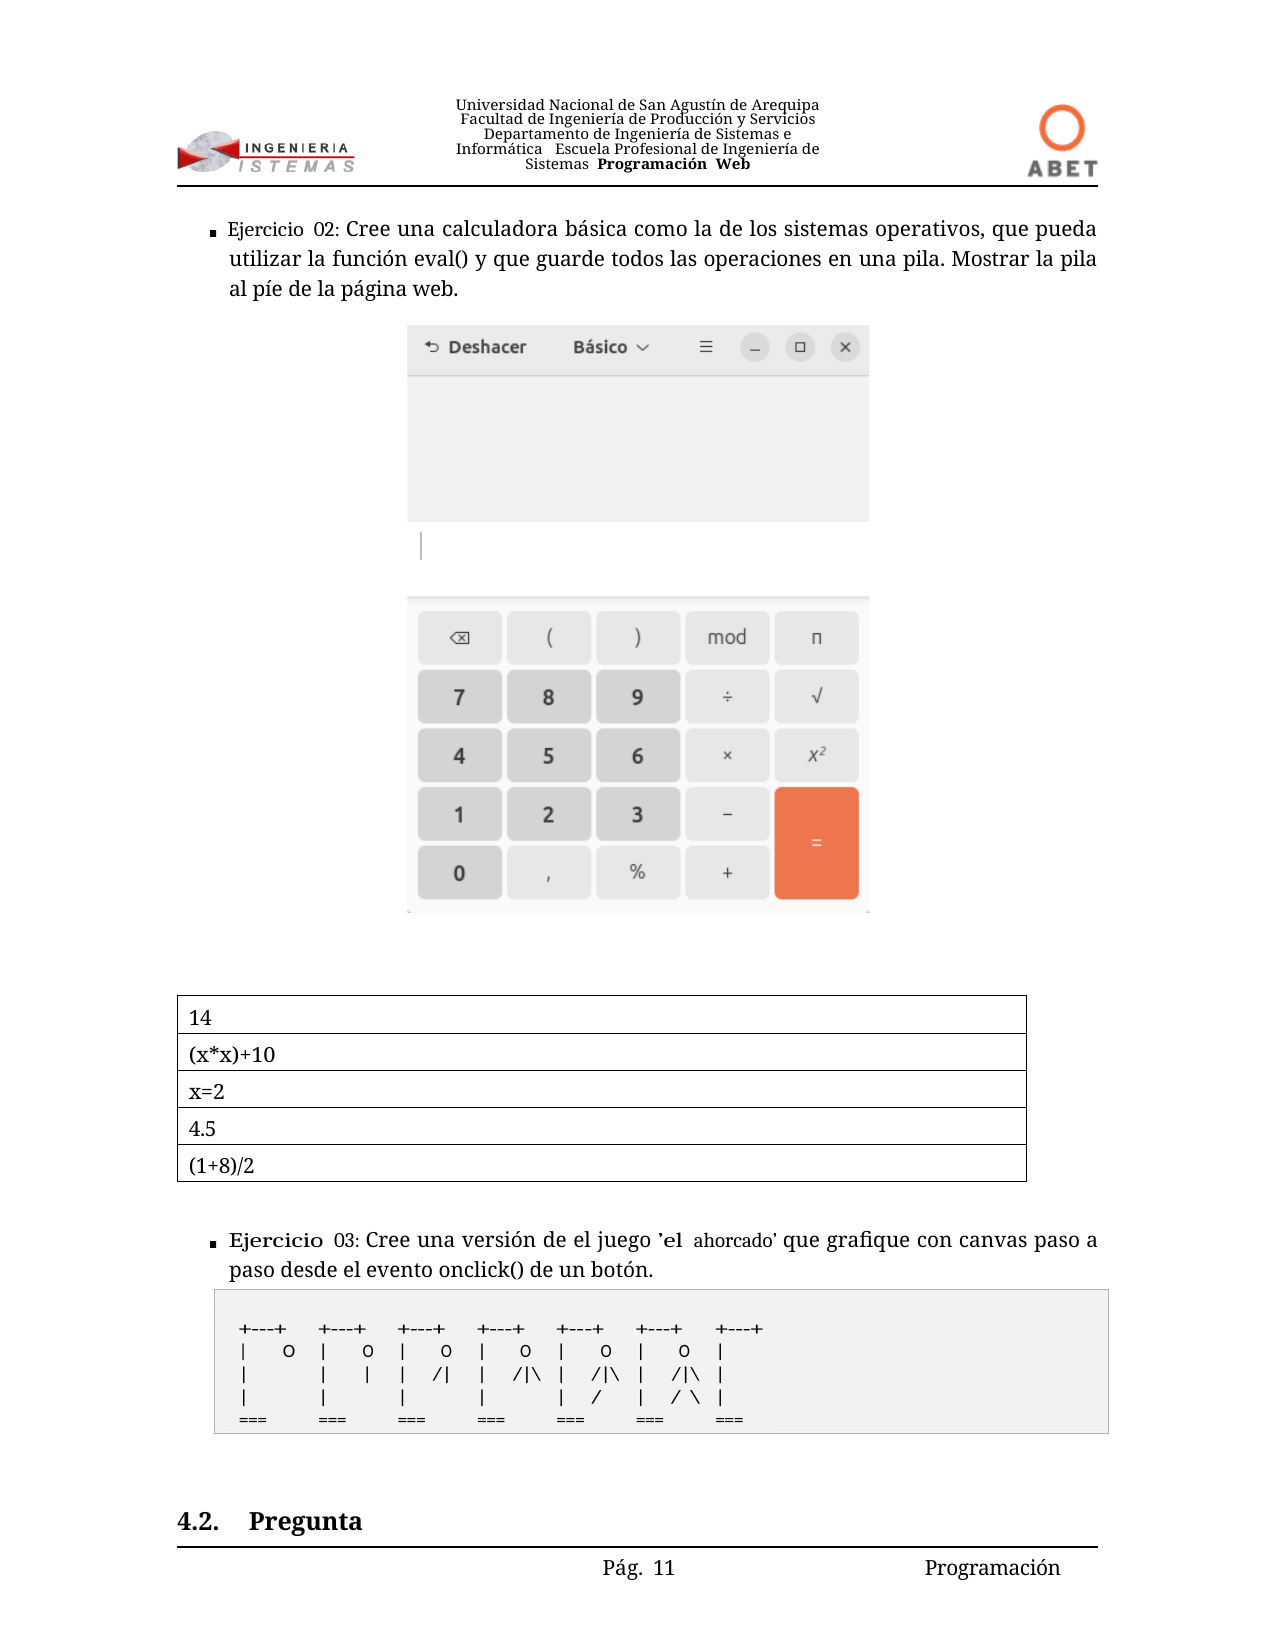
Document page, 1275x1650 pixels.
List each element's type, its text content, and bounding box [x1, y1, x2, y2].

table_cell (1+8)/2 [178, 1145, 1026, 1181]
table_cell [509, 1387, 549, 1410]
table_cell / \ [668, 1387, 708, 1410]
table_cell (x*x)+10 [178, 1034, 1026, 1069]
table_cell | [385, 1387, 430, 1410]
table_header +---+ [708, 1319, 769, 1341]
table_cell | [385, 1364, 430, 1387]
picture [177, 131, 355, 172]
text Ejercicio 02: Cree una calculadora básica como la de los sistemas operativos, que pueda utilizar la función eval() y que guarde todos las operaciones en una pila. Mostrar la pila al píe de la página web. [210, 214, 1098, 302]
table_cell /| [430, 1364, 464, 1387]
table_cell === [628, 1410, 668, 1432]
table_cell O [509, 1341, 549, 1364]
table_cell [365, 1410, 384, 1432]
table_header +---+ [234, 1319, 305, 1341]
table_cell | [708, 1364, 769, 1387]
table_header +---+ [465, 1319, 549, 1341]
table_cell === [708, 1410, 769, 1432]
table_cell | [234, 1387, 305, 1410]
table_cell O [365, 1341, 384, 1364]
table_cell O [430, 1341, 464, 1364]
table_cell /|\ [509, 1364, 549, 1387]
picture [1027, 104, 1098, 185]
table_cell === [465, 1410, 509, 1432]
picture [407, 325, 870, 913]
table_cell / [589, 1387, 628, 1410]
table_header +---+ [549, 1319, 628, 1341]
table_cell | [549, 1387, 588, 1410]
table_cell | [465, 1387, 509, 1410]
table_cell | [305, 1387, 364, 1410]
table_header +---+ [628, 1319, 708, 1341]
table_header 14 [178, 996, 1026, 1032]
table_cell | [628, 1364, 668, 1387]
table_cell O [589, 1341, 628, 1364]
table_cell [668, 1410, 708, 1432]
table_cell === [549, 1410, 588, 1432]
table_cell | [708, 1341, 769, 1364]
table_cell | [234, 1364, 305, 1387]
table_cell | [465, 1364, 509, 1387]
table_cell x=2 [178, 1071, 1026, 1107]
table_header +---+ [365, 1319, 464, 1341]
table_cell | [305, 1341, 364, 1364]
table_cell /|\ [589, 1364, 628, 1387]
table_cell | [305, 1364, 364, 1387]
table_cell | [549, 1364, 588, 1387]
table_cell | [708, 1387, 769, 1410]
table_cell | [365, 1364, 384, 1387]
picture [210, 230, 217, 237]
subtitle Pregunta [177, 1503, 1269, 1537]
table_cell [430, 1410, 464, 1432]
table_cell === [385, 1410, 430, 1432]
table_cell | [549, 1341, 588, 1364]
table_cell 4.5 [178, 1108, 1026, 1144]
table_cell [509, 1410, 549, 1432]
table_cell === [305, 1410, 364, 1432]
table_cell [365, 1387, 384, 1410]
text Ejercicio 03: Cree una versión de el juego ’el ahorcado’ que grafique con canvas paso a paso desde el evento onclick() de un botón. [210, 1225, 1098, 1283]
table_cell === [234, 1410, 305, 1432]
table_cell | [385, 1341, 430, 1364]
table_cell [430, 1387, 464, 1410]
table_header +---+ [305, 1319, 364, 1341]
table_cell /|\ [668, 1364, 708, 1387]
table_cell | [628, 1341, 668, 1364]
table_cell O [668, 1341, 708, 1364]
table_cell [589, 1410, 628, 1432]
table_cell | O [234, 1341, 305, 1364]
picture [210, 1241, 217, 1248]
table_cell | [628, 1387, 668, 1410]
table_cell | [465, 1341, 509, 1364]
